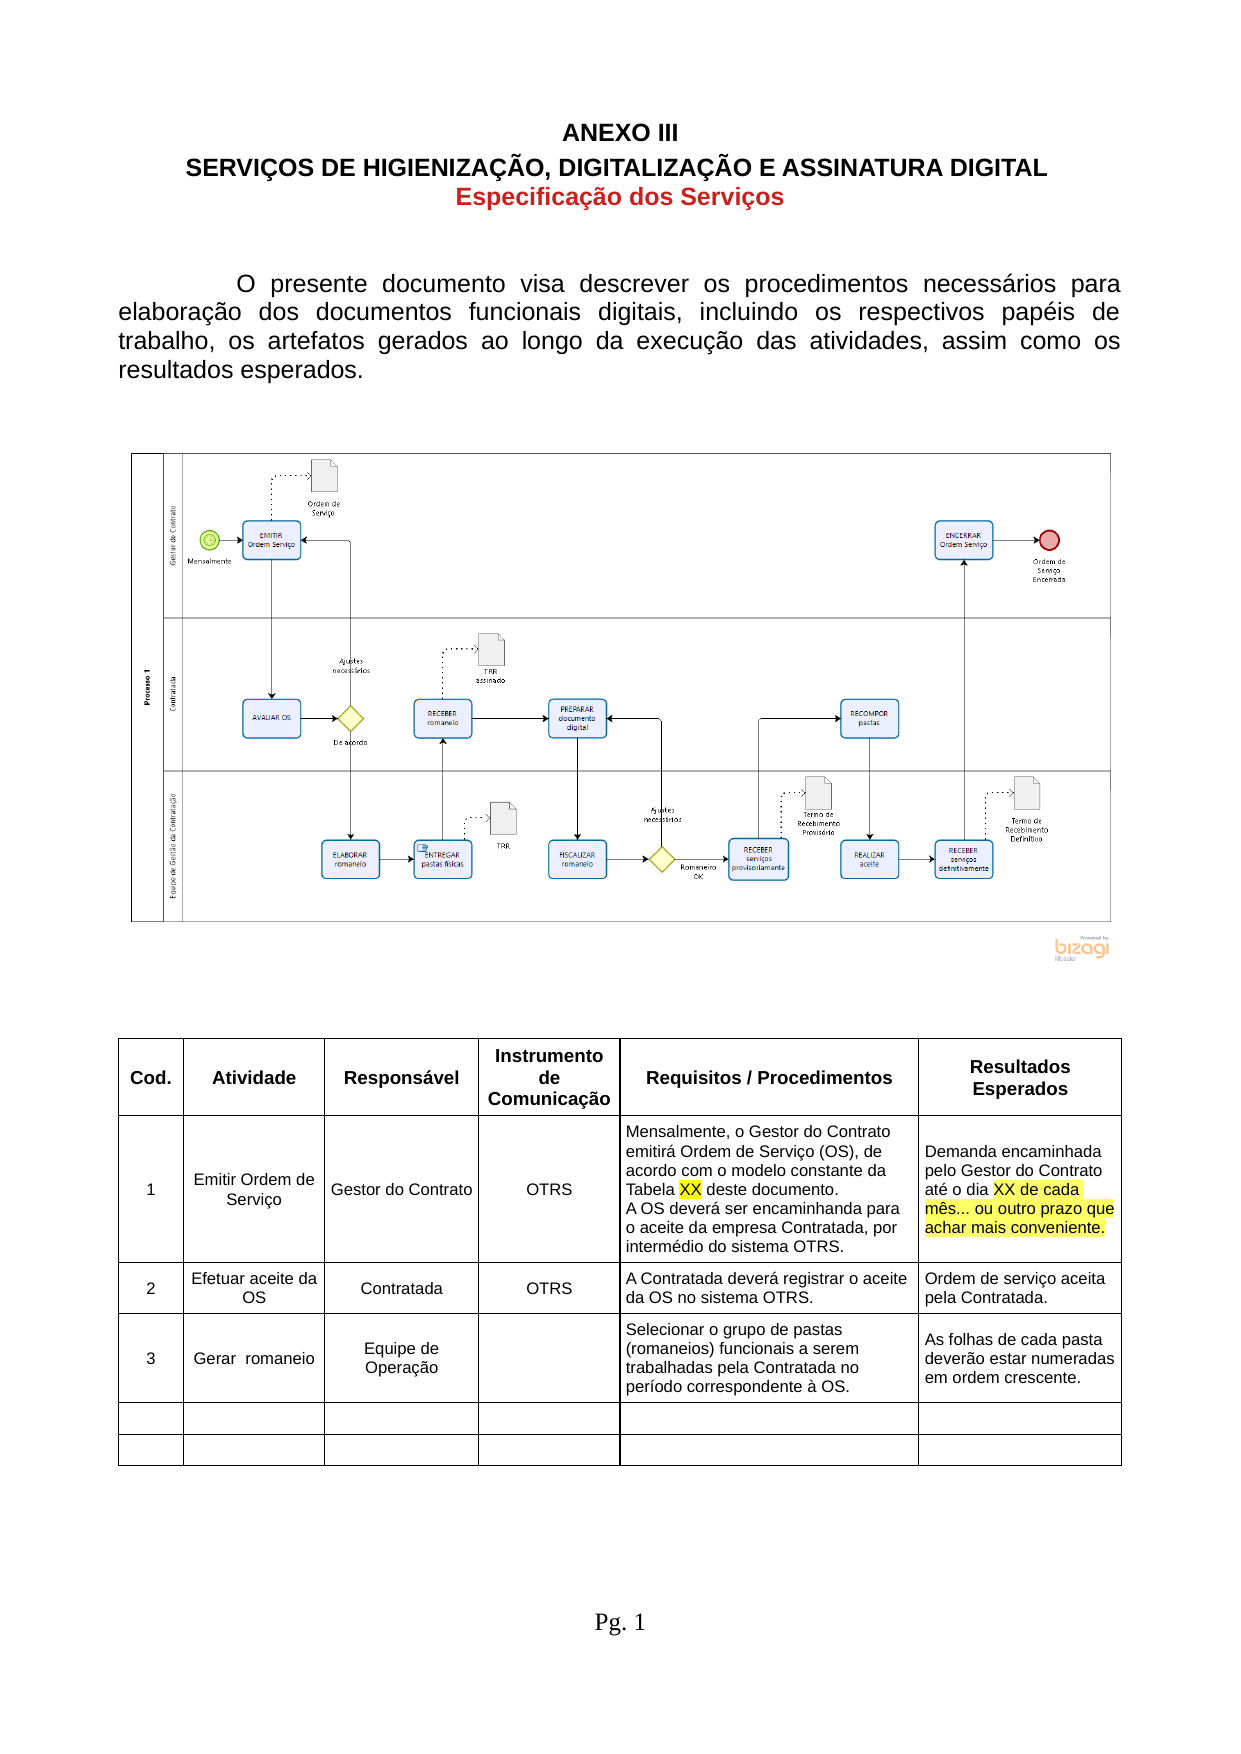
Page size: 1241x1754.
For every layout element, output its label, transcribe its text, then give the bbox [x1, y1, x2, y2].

table_cell [919, 1403, 1121, 1434]
table_cell [621, 1403, 918, 1434]
table_cell Contratada [325, 1263, 478, 1313]
table_cell Gerar romaneio [184, 1314, 324, 1402]
table_cell [184, 1403, 324, 1434]
table_cell Equipe de Operação [325, 1314, 478, 1402]
text O presente documento visa descrever os procedimentos necessários para elaboração dos documentos funcionais digitais, incluindo os respectivos papéis de trabalho, os artefatos gerados ao longo da execução das atividades, assim como os resultados esperados. [118, 268, 1122, 383]
table_cell 3 [119, 1314, 183, 1402]
table_cell [479, 1403, 619, 1434]
table_header Cod. [119, 1039, 183, 1115]
table_cell [479, 1435, 619, 1465]
table_cell [119, 1435, 183, 1465]
table_cell [479, 1314, 619, 1402]
table_cell OTRS [479, 1263, 619, 1313]
table_cell Demanda encaminhada pelo Gestor do Contrato até o dia XX de cada mês... ou outro prazo que achar mais conveniente. [919, 1116, 1121, 1262]
table_header Instrumento de Comunicação [479, 1039, 619, 1115]
table_cell 2 [119, 1263, 183, 1313]
table_cell Ordem de serviço aceita pela Contratada. [919, 1263, 1121, 1313]
table_cell [325, 1403, 478, 1434]
table_cell As folhas de cada pasta deverão estar numeradas em ordem crescente. [919, 1314, 1121, 1402]
table_header Responsável [325, 1039, 478, 1115]
table_cell 1 [119, 1116, 183, 1262]
table_cell [184, 1435, 324, 1465]
table_header Atividade [184, 1039, 324, 1115]
table_cell OTRS [479, 1116, 619, 1262]
table_cell [919, 1435, 1121, 1465]
table_header Requisitos / Procedimentos [621, 1039, 918, 1115]
table_cell A Contratada deverá registrar o aceite da OS no sistema OTRS. [621, 1263, 918, 1313]
table_cell Selecionar o grupo de pastas (romaneios) funcionais a serem trabalhadas pela Contratada no período correspondente à OS. [621, 1314, 918, 1402]
table_header Resultados Esperados [919, 1039, 1121, 1115]
table_cell Gestor do Contrato [325, 1116, 478, 1262]
table_cell [621, 1435, 918, 1465]
table_cell Mensalmente, o Gestor do Contrato emitirá Ordem de Serviço (OS), de acordo com o modelo constante da Tabela XX deste documento. A OS deverá ser encaminhanda para o aceite da empresa Contratada, por intermédio do sistema OTRS. [621, 1116, 918, 1262]
table_cell [325, 1435, 478, 1465]
table_cell Emitir Ordem de Serviço [184, 1116, 324, 1262]
picture [118, 441, 1123, 981]
table_cell [119, 1403, 183, 1434]
table_cell Efetuar aceite da OS [184, 1263, 324, 1313]
